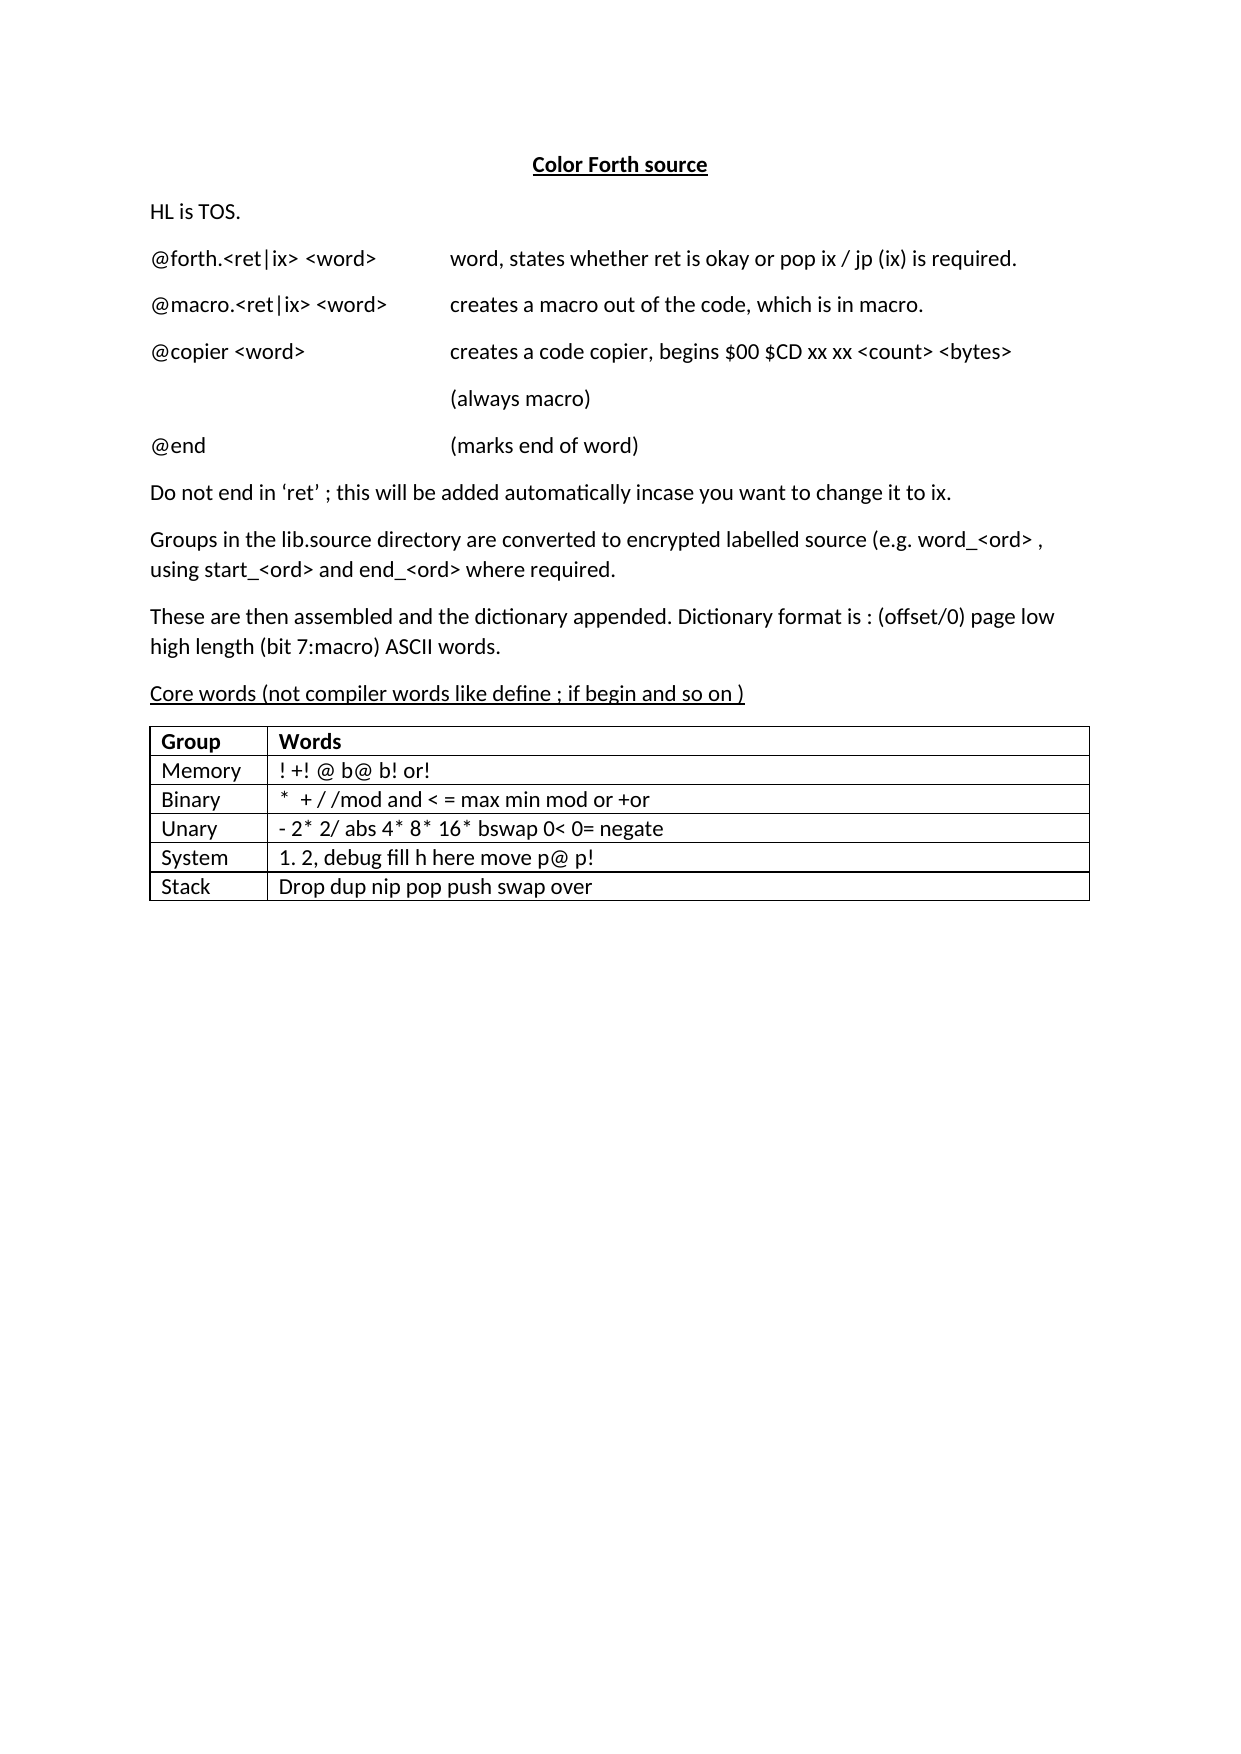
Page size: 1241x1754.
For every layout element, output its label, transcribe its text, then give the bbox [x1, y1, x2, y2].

table_cell Stack [151, 873, 267, 900]
table_cell Unary [151, 814, 267, 842]
text (always macro) [150, 384, 1090, 412]
text Groups in the lib.source directory are converted to encrypted labelled source (e.g. word_<ord> , using start_<ord> and end_<ord> where required. [150, 525, 1090, 583]
table_cell Memory [151, 756, 267, 784]
table_cell * + / /mod and < = max min mod or +or [268, 785, 1089, 813]
table_header Group [151, 727, 267, 755]
table_cell - 2* 2/ abs 4* 8* 16* bswap 0< 0= negate [268, 814, 1089, 842]
text Core words (not compiler words like define ; if begin and so on ) [150, 679, 1090, 707]
table_cell System [151, 843, 267, 871]
table_header Words [268, 727, 1089, 755]
table_cell Binary [151, 785, 267, 813]
text @forth.<ret|ix> <word> word, states whether ret is okay or pop ix / jp (ix) is required. [150, 244, 1090, 272]
text @end (marks end of word) [150, 431, 1090, 459]
text HL is TOS. [150, 197, 1090, 225]
text Color Forth source [150, 150, 1090, 178]
table_cell ! +! @ b@ b! or! [268, 756, 1089, 784]
text These are then assembled and the dictionary appended. Dictionary format is : (offset/0) page low high length (bit 7:macro) ASCII words. [150, 602, 1090, 660]
text @copier <word> creates a code copier, begins $00 $CD xx xx <count> <bytes> [150, 337, 1090, 366]
text Do not end in ‘ret’ ; this will be added automatically incase you want to change it to ix. [150, 478, 1090, 506]
text @macro.<ret|ix> <word> creates a macro out of the code, which is in macro. [150, 291, 1090, 319]
table_cell 1. 2, debug fill h here move p@ p! [268, 843, 1089, 871]
table_cell Drop dup nip pop push swap over [268, 873, 1089, 900]
